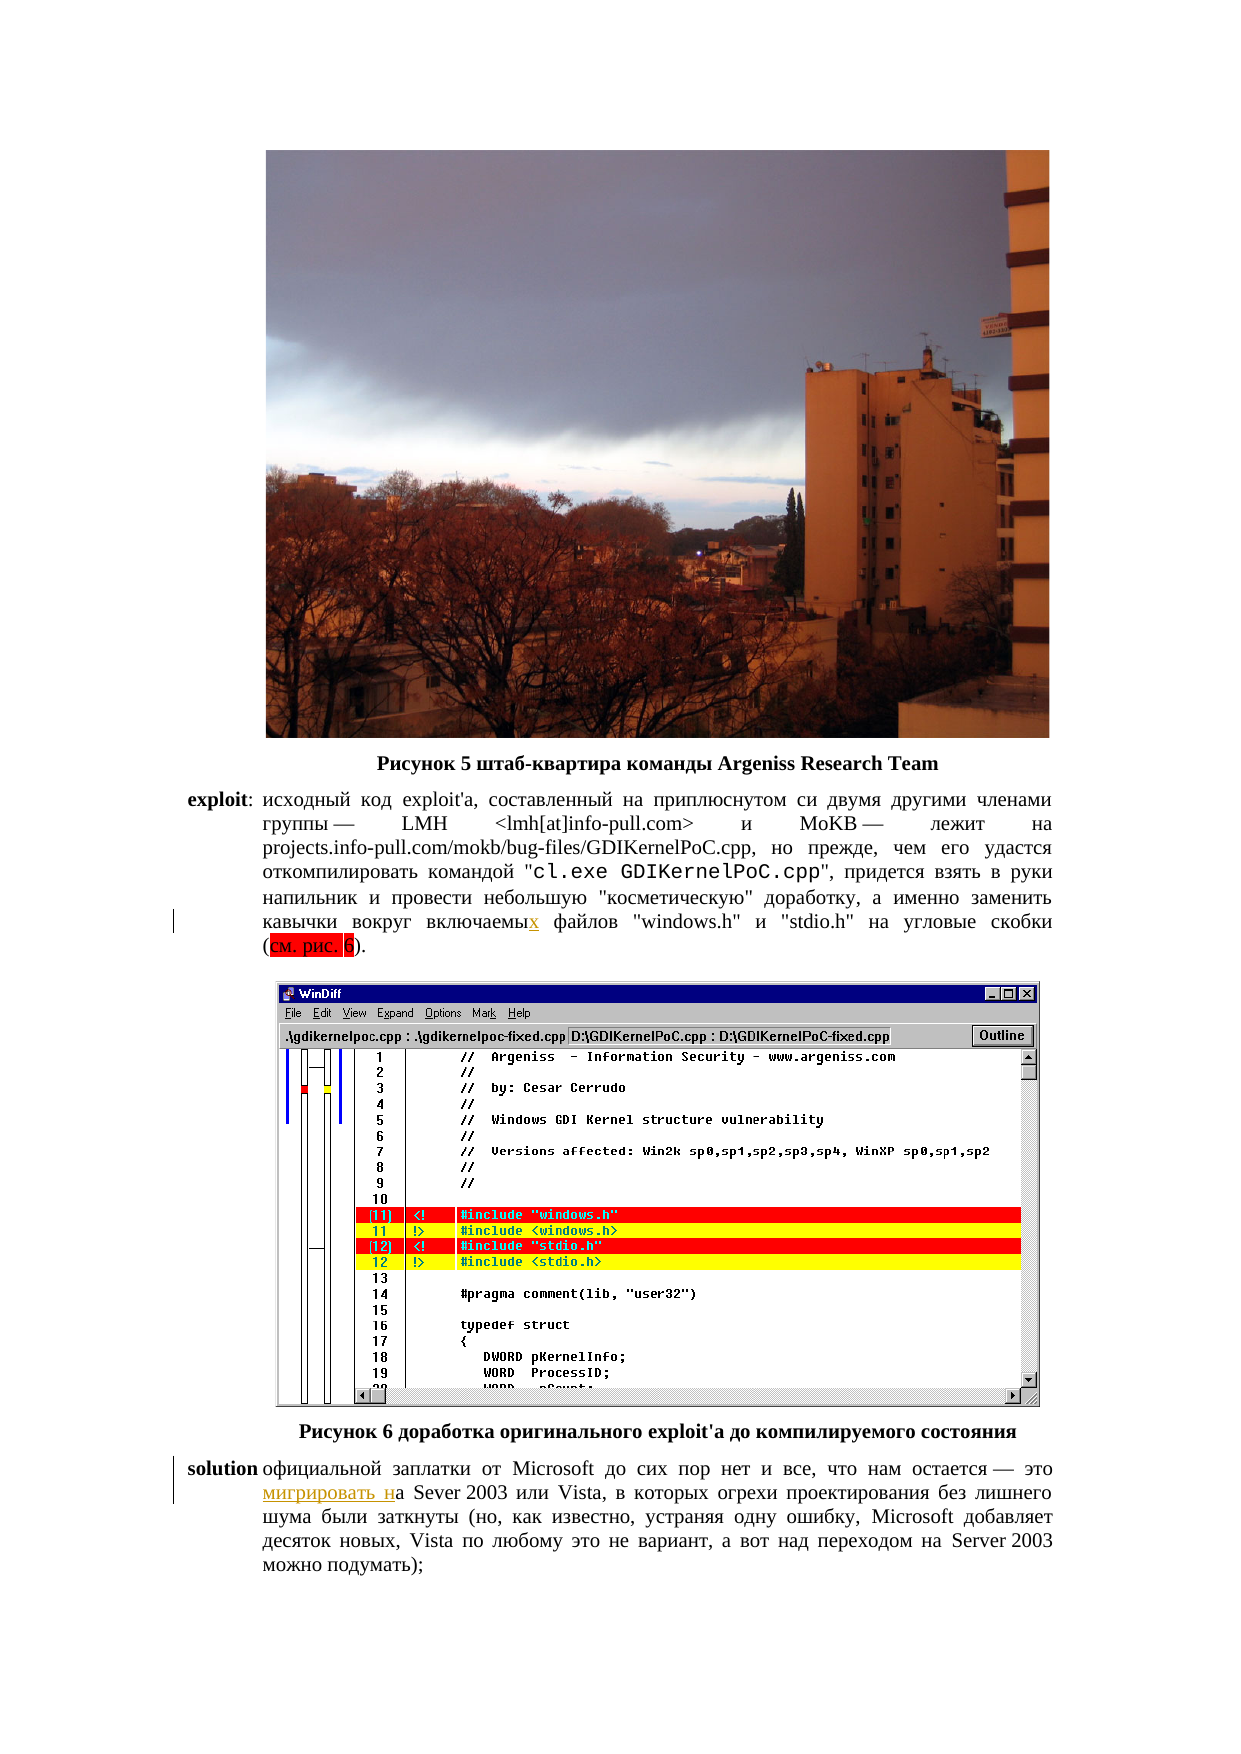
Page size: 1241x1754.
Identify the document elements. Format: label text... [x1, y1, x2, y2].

picture [275, 981, 1040, 1407]
text solution официальной заплатки от Microsoft до сих пор нет и все, что нам остается — это мигрировать на Sever 2003 или Vista, в которых огрехи проектирования без лишнего шума были заткнуты (но, как известно, устраняя одну ошибку, Microsoft добавляет десяток новых, Vista по любому это не вариант, а вот над переходом на Server 2003 можно подумать); [187, 1456, 1053, 1576]
text Рисунок 6 доработка оригинального exploit'а до компилируемого состояния [187, 1419, 1053, 1443]
picture [265, 150, 1050, 738]
text exploit: исходный код exploit'а, составленный на приплюснутом си двумя другими членами группы — LMH <lmh[at]info-pull.com> и MoKB — лежит на projects.info-pull.com/mokb/bug-files/GDIKernelPoC.cpp, но прежде, чем его удастся откомпилировать командой "cl.exe GDIKernelPoC.cpp", придется взять в руки напильник и провести небольшую "косметическую" доработку, а именно заменить кавычки вокруг включаемых файлов "windows.h" и "stdio.h" на угловые скобки (см. рис. 6). [187, 787, 1053, 957]
text Рисунок 5 штаб-квартира команды Argeniss Research Team [187, 750, 1053, 774]
